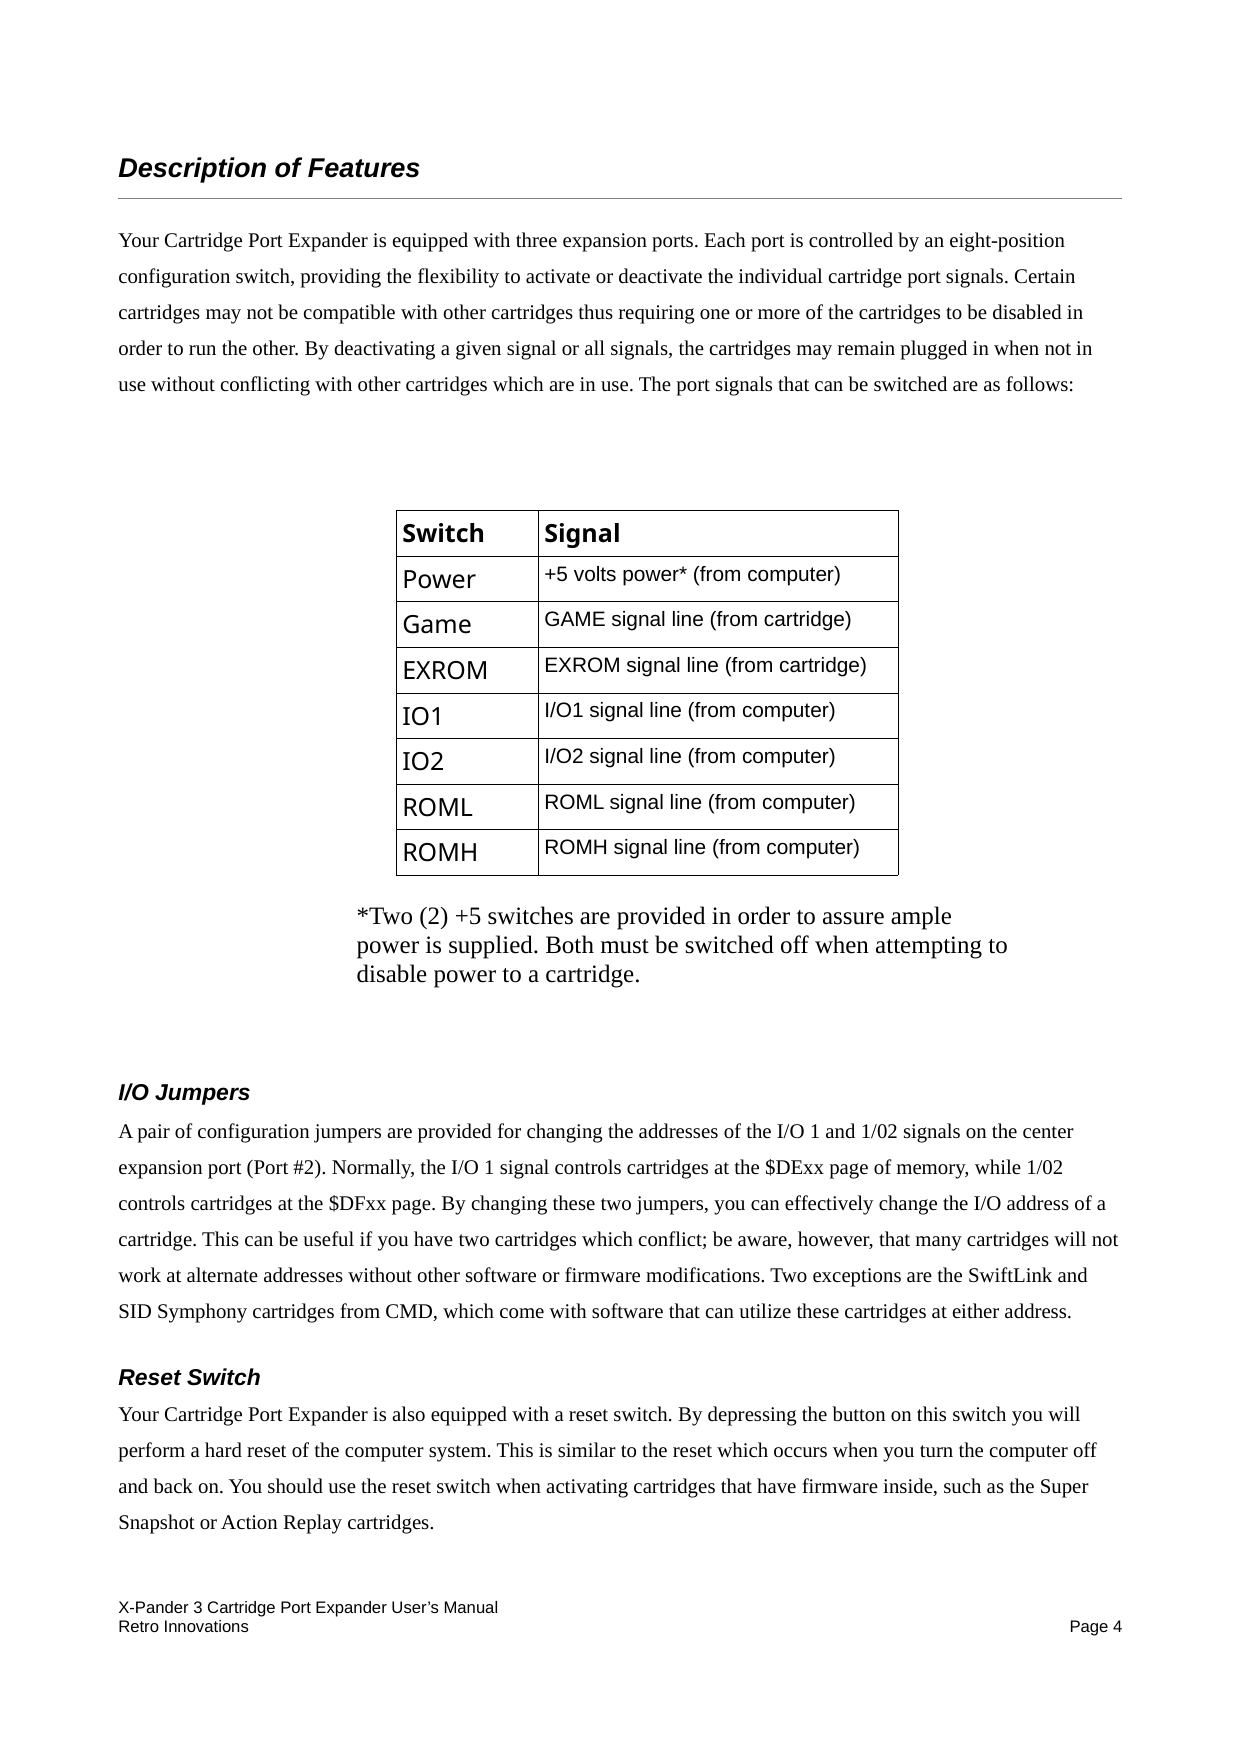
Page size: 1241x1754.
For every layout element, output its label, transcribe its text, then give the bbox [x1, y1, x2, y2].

table_cell ROML signal line (from computer) [539, 785, 898, 829]
table_cell Power [397, 557, 538, 601]
text Your Cartridge Port Expander is equipped with three expansion ports. Each port is controlled by an eight-position configuration switch, providing the flexibility to activate or deactivate the individual cartridge port signals. Certain cartridges may not be compatible with other cartridges thus requiring one or more of the cartridges to be disabled in order to run the other. By deactivating a given signal or all signals, the cartridges may remain plugged in when not in use without conflicting with other cartridges which are in use. The port signals that can be switched are as follows: [118, 228, 1122, 396]
table_cell I/O1 signal line (from computer) [539, 694, 898, 738]
text I/O Jumpers [118, 1079, 1122, 1106]
table_cell ROMH signal line (from computer) [539, 830, 898, 875]
text Your Cartridge Port Expander is also equipped with a reset switch. By depressing the button on this switch you will perform a hard reset of the computer system. This is similar to the reset which occurs when you turn the computer off and back on. You should use the reset switch when activating cartridges that have firmware inside, such as the Super Snapshot or Action Replay cartridges. [118, 1402, 1122, 1534]
table_header Signal [539, 511, 898, 556]
table_cell +5 volts power* (from computer) [539, 557, 898, 601]
text Reset Switch [118, 1364, 1122, 1390]
table_cell EXROM [397, 648, 538, 692]
table_header Switch [397, 511, 538, 556]
text A pair of configuration jumpers are provided for changing the addresses of the I/O 1 and 1/02 signals on the center expansion port (Port #2). Normally, the I/O 1 signal controls cartridges at the $DExx page of memory, while 1/02 controls cartridges at the $DFxx page. By changing these two jumpers, you can effectively change the I/O address of a cartridge. This can be useful if you have two cartridges which conflict; be aware, however, that many cartridges will not work at alternate addresses without other software or firmware modifications. Two exceptions are the SwiftLink and SID Symphony cartridges from CMD, which come with software that can utilize these cartridges at either address. [118, 1119, 1122, 1323]
table_cell IO1 [397, 694, 538, 738]
text Description of Features [118, 152, 1122, 183]
table_cell ROML [397, 785, 538, 829]
table_cell ROMH [397, 830, 538, 875]
table_cell Game [397, 602, 538, 647]
table_cell I/O2 signal line (from computer) [539, 739, 898, 784]
table_cell EXROM signal line (from cartridge) [539, 648, 898, 692]
table_cell IO2 [397, 739, 538, 784]
table_cell GAME signal line (from cartridge) [539, 602, 898, 647]
